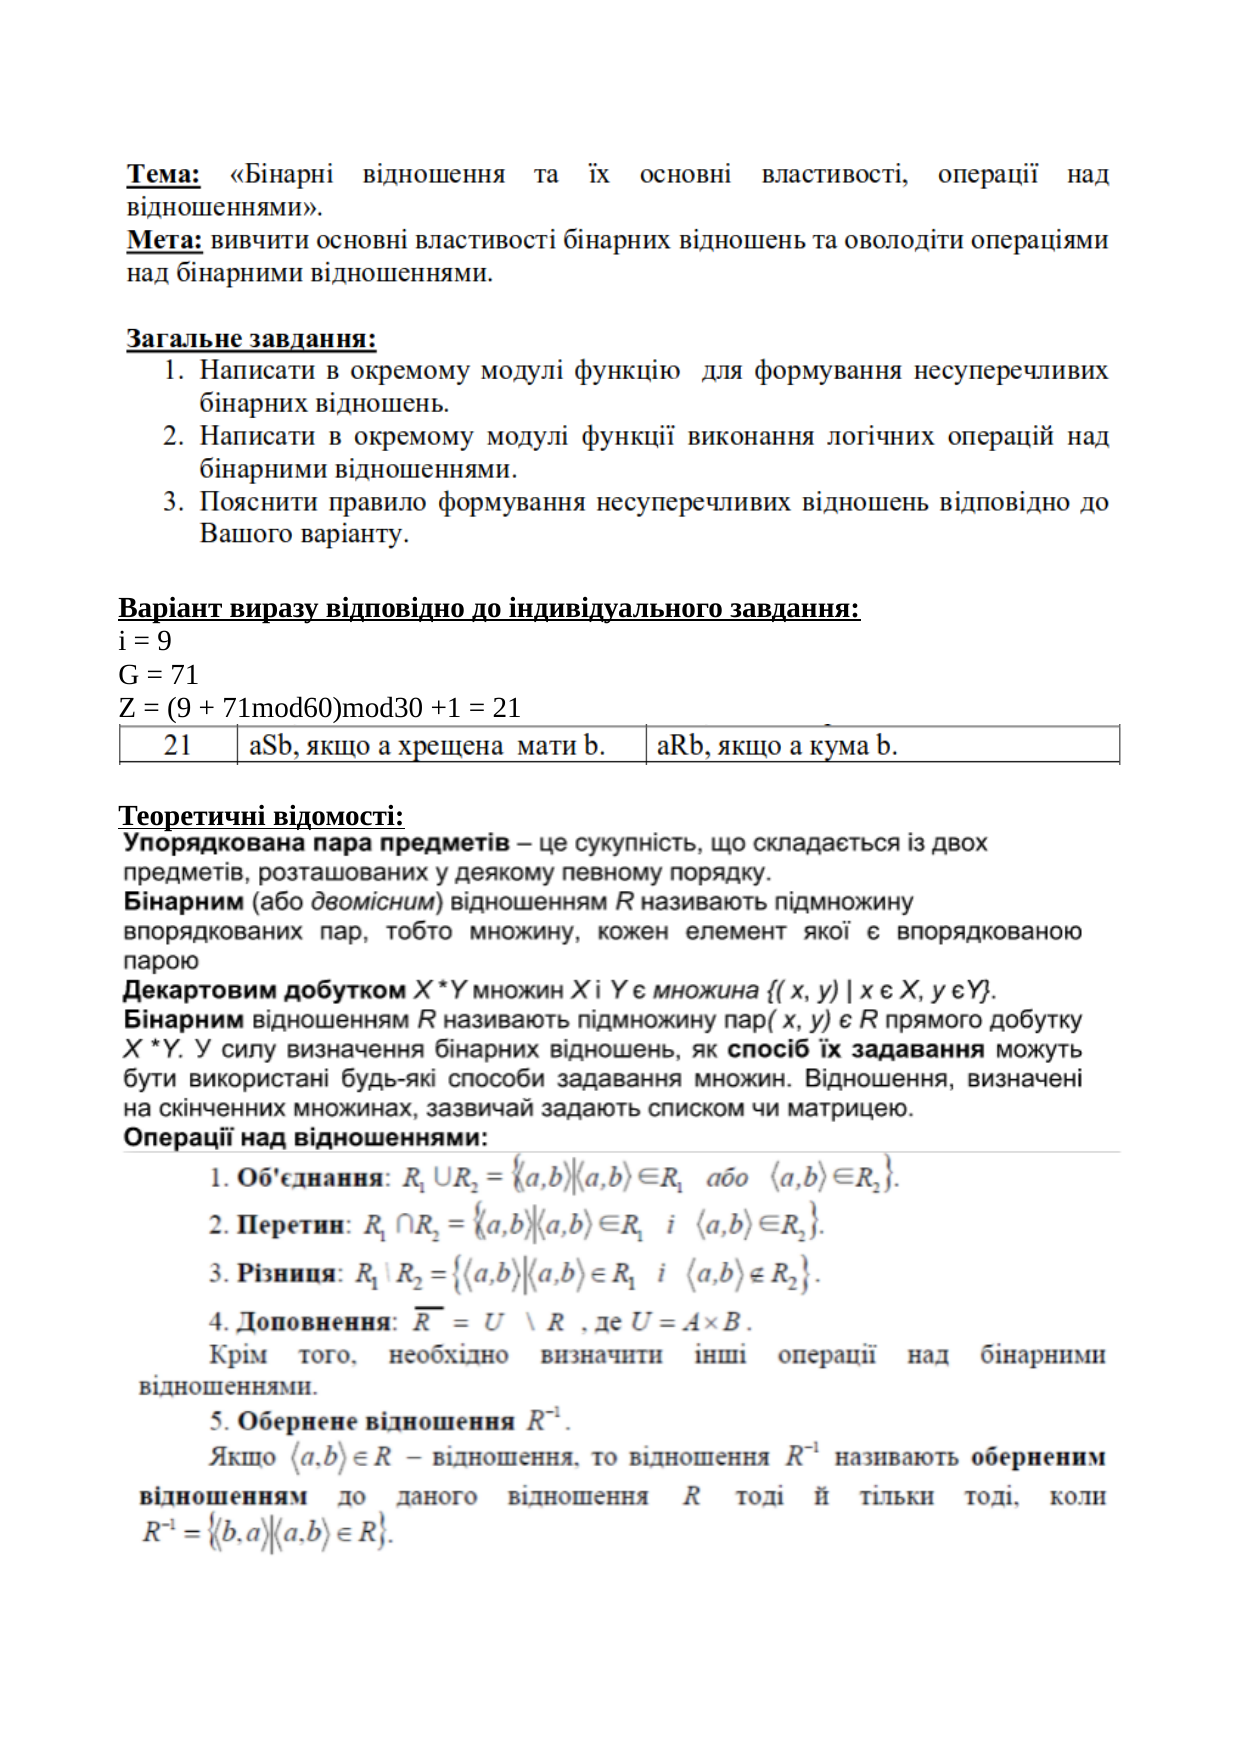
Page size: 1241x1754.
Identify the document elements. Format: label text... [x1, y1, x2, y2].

picture [118, 724, 1123, 765]
picture [118, 151, 1123, 557]
text i = 9 [118, 623, 1122, 657]
picture [118, 832, 1123, 1562]
text G = 71 [118, 657, 1122, 691]
text Теоретичні відомості: [118, 798, 1122, 832]
text Варіант виразу відповідно до індивідуального завдання: [118, 590, 1122, 623]
text Z = (9 + 71mod60)mod30 +1 = 21 [118, 691, 1122, 724]
